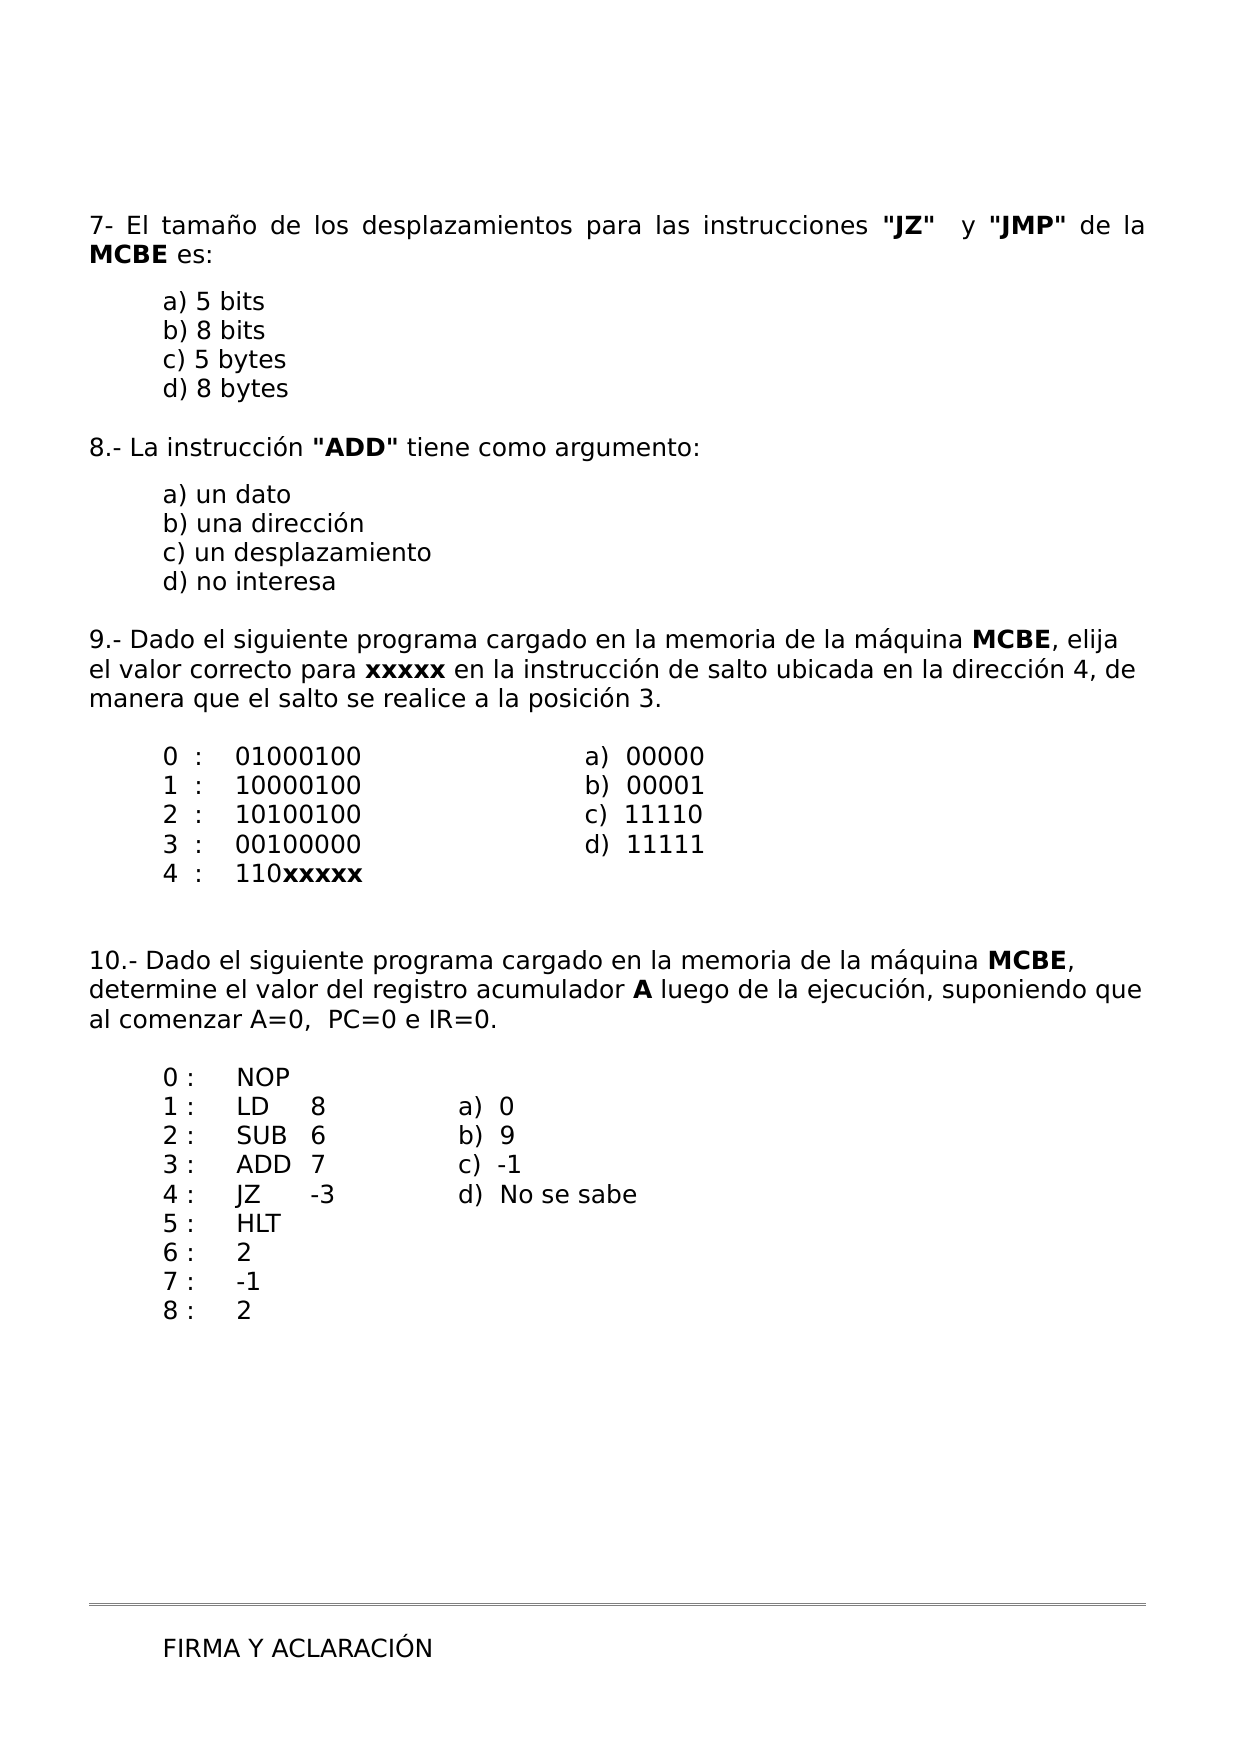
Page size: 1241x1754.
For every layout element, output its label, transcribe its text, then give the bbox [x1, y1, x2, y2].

text 1 : LD 8 a) 0 [162, 1092, 1146, 1122]
text b) una dirección [162, 509, 1146, 538]
text 4 : JZ -3 d) No se sabe [162, 1180, 1146, 1209]
text d) 8 bytes [162, 375, 1146, 404]
text a) 5 bits [162, 287, 1146, 316]
text a) un dato [162, 480, 1146, 509]
text 2 : 10100100 c) 11110 [162, 801, 1146, 830]
text b) 8 bits [162, 316, 1146, 346]
text 4 : 110xxxxx [162, 859, 1146, 888]
text c) 5 bytes [162, 346, 1146, 375]
text 10.- Dado el siguiente programa cargado en la memoria de la máquina MCBE, determine el valor del registro acumulador A luego de la ejecución, suponiendo que al comenzar A=0, PC=0 e IR=0. [88, 947, 1146, 1034]
text 3 : ADD 7 c) -1 [162, 1151, 1146, 1180]
text 9.- Dado el siguiente programa cargado en la memoria de la máquina MCBE, elija el valor correcto para xxxxx en la instrucción de salto ubicada en la dirección 4, de manera que el salto se realice a la posición 3. [88, 626, 1146, 713]
text 5 : HLT [162, 1209, 1146, 1238]
text 0 : NOP [162, 1063, 1146, 1092]
text 7- El tamaño de los desplazamientos para las instrucciones "JZ" y "JMP" de la MCBE es: [88, 211, 1146, 269]
text 8 : 2 [162, 1297, 1146, 1326]
text 3 : 00100000 d) 11111 [162, 830, 1146, 859]
text d) no interesa [162, 567, 1146, 597]
text FIRMA Y ACLARACIÓN [162, 1634, 1146, 1664]
text 2 : SUB 6 b) 9 [162, 1122, 1146, 1151]
text 8.- La instrucción "ADD" tiene como argumento: [88, 433, 1146, 462]
text 1 : 10000100 b) 00001 [162, 772, 1146, 801]
text c) un desplazamiento [162, 538, 1146, 567]
text 0 : 01000100 a) 00000 [162, 742, 1146, 772]
text 7 : -1 [162, 1267, 1146, 1297]
text 6 : 2 [162, 1238, 1146, 1267]
